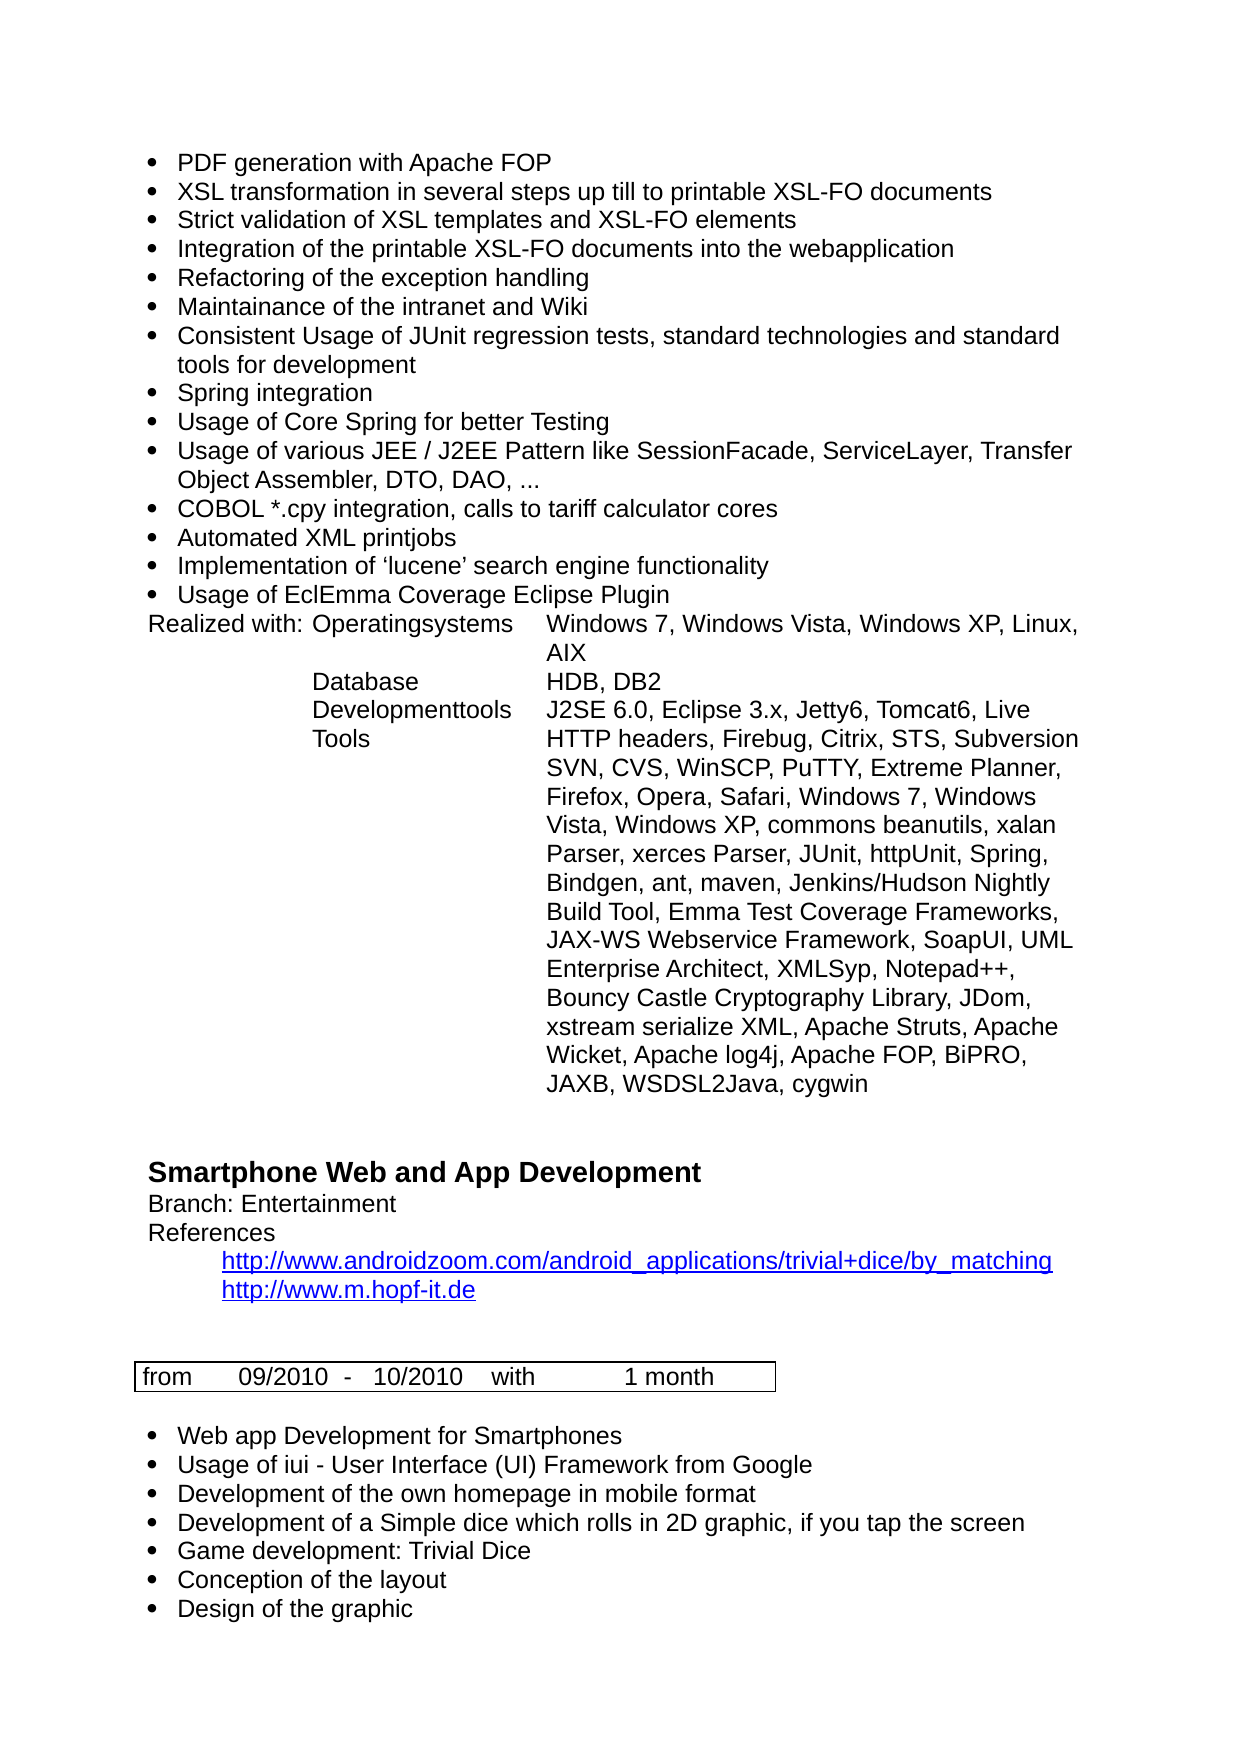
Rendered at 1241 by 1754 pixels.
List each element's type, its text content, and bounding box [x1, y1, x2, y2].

list Design of the graphic [148, 1594, 1104, 1623]
list Web app Development for Smartphones [148, 1421, 1104, 1450]
table_cell [145, 695, 309, 1098]
table_header - [336, 1363, 366, 1391]
list Strict validation of XSL templates and XSL-FO elements [148, 205, 1104, 234]
list Usage of EclEmma Coverage Eclipse Plugin [148, 580, 1104, 609]
table_cell Database [309, 667, 543, 695]
list Automated XML printjobs [148, 522, 1104, 551]
text References http://www.androidzoom.com/android_applications/trivial+dice/by_matching [148, 1218, 1104, 1275]
list Maintainance of the intranet and Wiki [148, 292, 1104, 321]
list Consistent Usage of JUnit regression tests, standard technologies and standard tools for development [148, 321, 1104, 378]
text Smartphone Web and App Development [148, 1155, 1104, 1189]
list PDF generation with Apache FOP [148, 148, 1104, 176]
table_header 1 month [617, 1363, 775, 1391]
list Usage of Core Spring for better Testing [148, 407, 1104, 436]
table_header with [484, 1363, 617, 1391]
list Implementation of ‘lucene’ search engine functionality [148, 551, 1104, 580]
list Usage of iui - User Interface (UI) Framework from Google [148, 1450, 1104, 1479]
table_header 10/2010 [366, 1363, 484, 1391]
table_cell Developmenttools Tools [309, 695, 543, 1098]
table_header Windows 7, Windows Vista, Windows XP, Linux, AIX [543, 609, 1089, 667]
list Development of a Simple dice which rolls in 2D graphic, if you tap the screen [148, 1507, 1104, 1536]
table_cell [145, 667, 309, 695]
list Conception of the layout [148, 1565, 1104, 1594]
list Development of the own homepage in mobile format [148, 1479, 1104, 1507]
list COBOL *.cpy integration, calls to tariff calculator cores [148, 494, 1104, 522]
table_header 09/2010 [231, 1363, 336, 1391]
list Usage of various JEE / J2EE Pattern like SessionFacade, ServiceLayer, Transfer Object Assembler, DTO, DAO, ... [148, 436, 1104, 494]
table_header Operatingsystems [309, 609, 543, 667]
text http://www.m.hopf-it.de [148, 1275, 1104, 1304]
table_header Realized with: [145, 609, 309, 667]
list Refactoring of the exception handling [148, 263, 1104, 292]
list Integration of the printable XSL-FO documents into the webapplication [148, 234, 1104, 263]
list XSL transformation in several steps up till to printable XSL-FO documents [148, 176, 1104, 205]
table_cell J2SE 6.0, Eclipse 3.x, Jetty6, Tomcat6, Live HTTP headers, Firebug, Citrix, STS, Subversion SVN, CVS, WinSCP, PuTTY, Extreme Planner, Firefox, Opera, Safari, Windows 7, Windows Vista, Windows XP, commons beanutils, xalan Parser, xerces Parser, JUnit, httpUnit, Spring, Bindgen, ant, maven, Jenkins/Hudson Nightly Build Tool, Emma Test Coverage Frameworks, JAX-WS Webservice Framework, SoapUI, UML Enterprise Architect, XMLSyp, Notepad++, Bouncy Castle Cryptography Library, JDom, xstream serialize XML, Apache Struts, Apache Wicket, Apache log4j, Apache FOP, BiPRO, JAXB, WSDSL2Java, cygwin [543, 695, 1089, 1098]
table_header from [136, 1363, 231, 1391]
list Spring integration [148, 378, 1104, 407]
table_cell HDB, DB2 [543, 667, 1089, 695]
list Game development: Trivial Dice [148, 1536, 1104, 1565]
text Branch: Entertainment [148, 1189, 1104, 1218]
